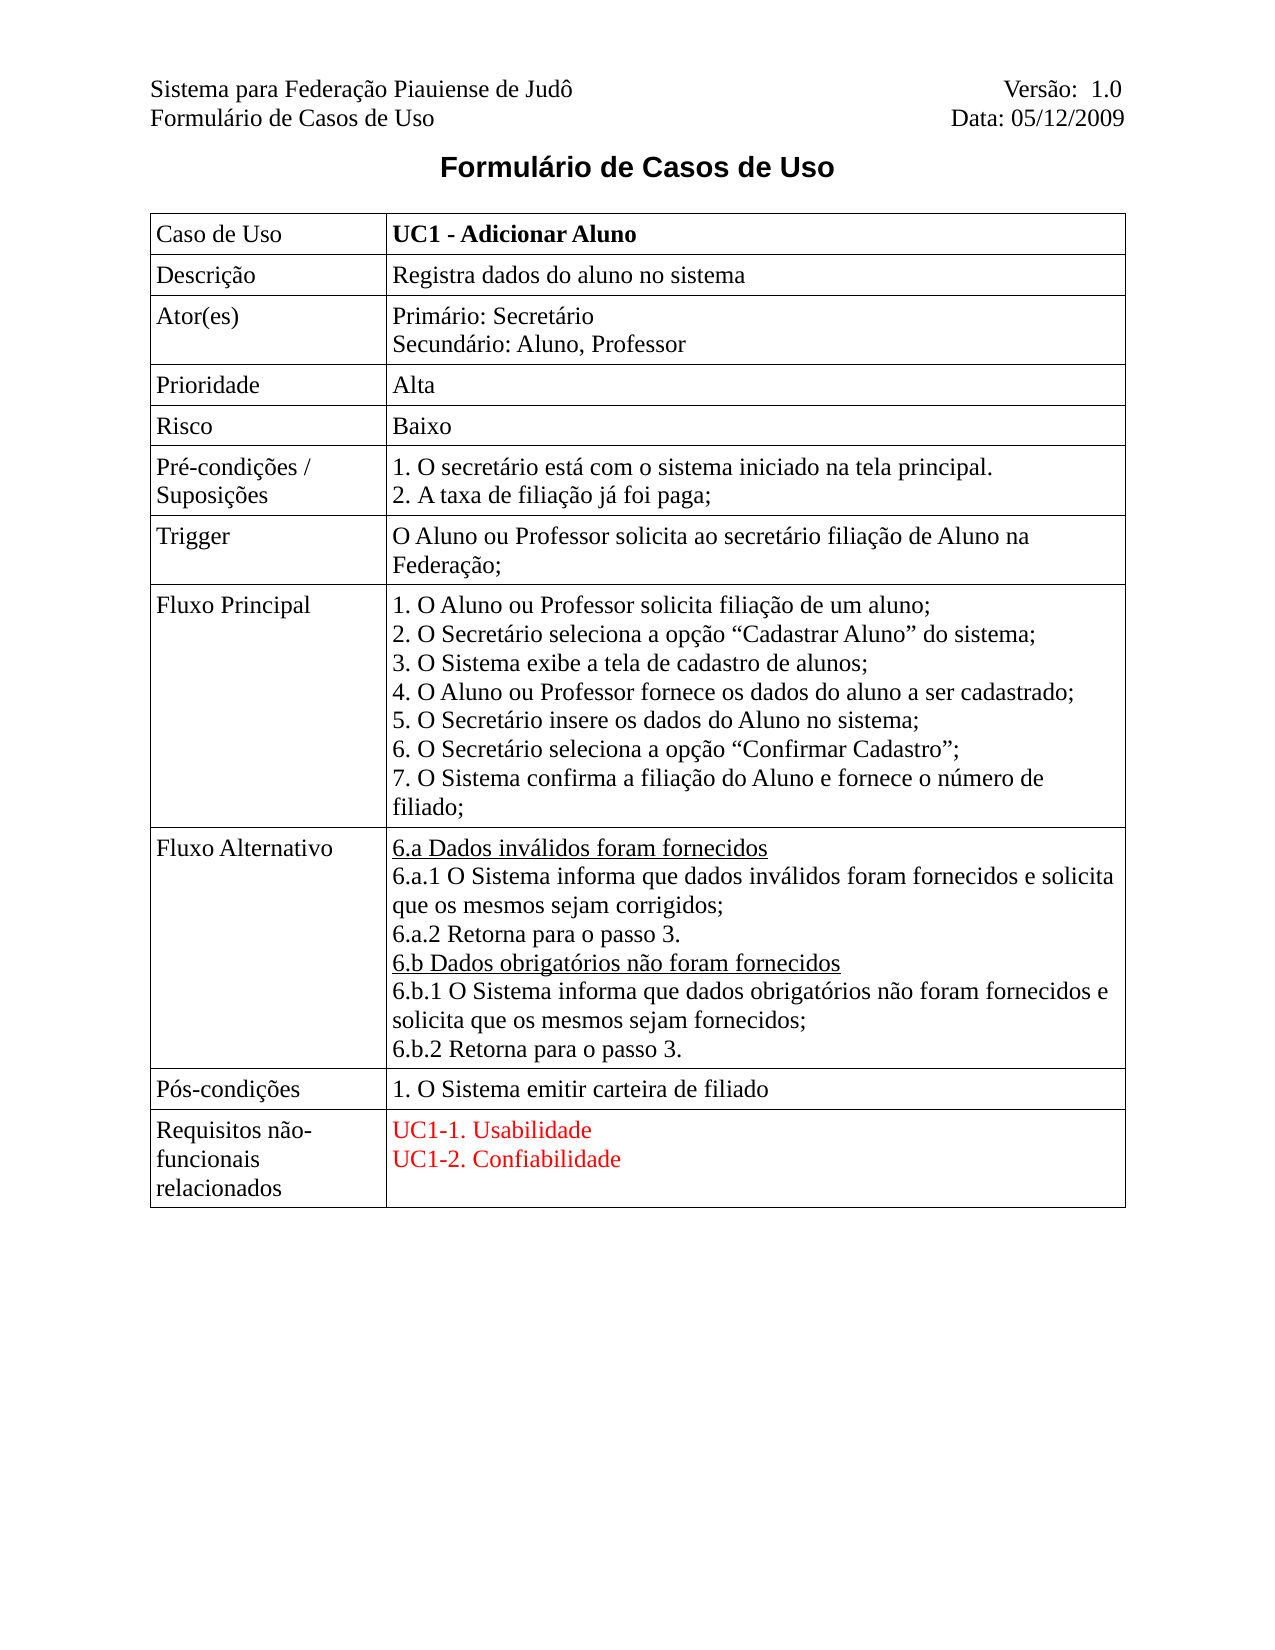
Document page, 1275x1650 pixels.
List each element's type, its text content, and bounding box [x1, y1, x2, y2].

table_cell Prioridade [151, 365, 386, 405]
table_cell Descrição [151, 255, 386, 294]
table_cell 1. O Sistema emitir carteira de filiado [387, 1069, 1125, 1109]
table_cell O Aluno ou Professor solicita ao secretário filiação de Aluno na Federação; [387, 516, 1125, 584]
table_cell Primário: Secretário Secundário: Aluno, Professor [387, 296, 1125, 364]
table_header UC1 - Adicionar Aluno [387, 214, 1125, 254]
table_cell Fluxo Principal [151, 585, 386, 826]
table_header Caso de Uso [151, 214, 386, 254]
table_cell Pré-condições / Suposições [151, 446, 386, 515]
text Formulário de Casos de Uso [150, 150, 1125, 183]
table_cell Registra dados do aluno no sistema [387, 255, 1125, 294]
table_cell 1. O Aluno ou Professor solicita filiação de um aluno; 2. O Secretário seleciona a opção “Cadastrar Aluno” do sistema; 3. O Sistema exibe a tela de cadastro de alunos; 4. O Aluno ou Professor fornece os dados do aluno a ser cadastrado; 5. O Secretário insere os dados do Aluno no sistema; 6. O Secretário seleciona a opção “Confirmar Cadastro”; 7. O Sistema confirma a filiação do Aluno e fornece o número de filiado; [387, 585, 1125, 826]
table_cell 1. O secretário está com o sistema iniciado na tela principal. 2. A taxa de filiação já foi paga; [387, 446, 1125, 515]
table_cell UC1-1. Usabilidade UC1-2. Confiabilidade [387, 1110, 1125, 1207]
table_cell Pós-condições [151, 1069, 386, 1109]
table_cell Baixo [387, 406, 1125, 445]
table_cell Alta [387, 365, 1125, 405]
table_cell Risco [151, 406, 386, 445]
table_cell 6.a Dados inválidos foram fornecidos 6.a.1 O Sistema informa que dados inválidos foram fornecidos e solicita que os mesmos sejam corrigidos; 6.a.2 Retorna para o passo 3. 6.b Dados obrigatórios não foram fornecidos 6.b.1 O Sistema informa que dados obrigatórios não foram fornecidos e solicita que os mesmos sejam fornecidos; 6.b.2 Retorna para o passo 3. [387, 828, 1125, 1068]
table_cell Trigger [151, 516, 386, 584]
table_cell Requisitos não-funcionais relacionados [151, 1110, 386, 1207]
table_cell Ator(es) [151, 296, 386, 364]
table_cell Fluxo Alternativo [151, 828, 386, 1068]
